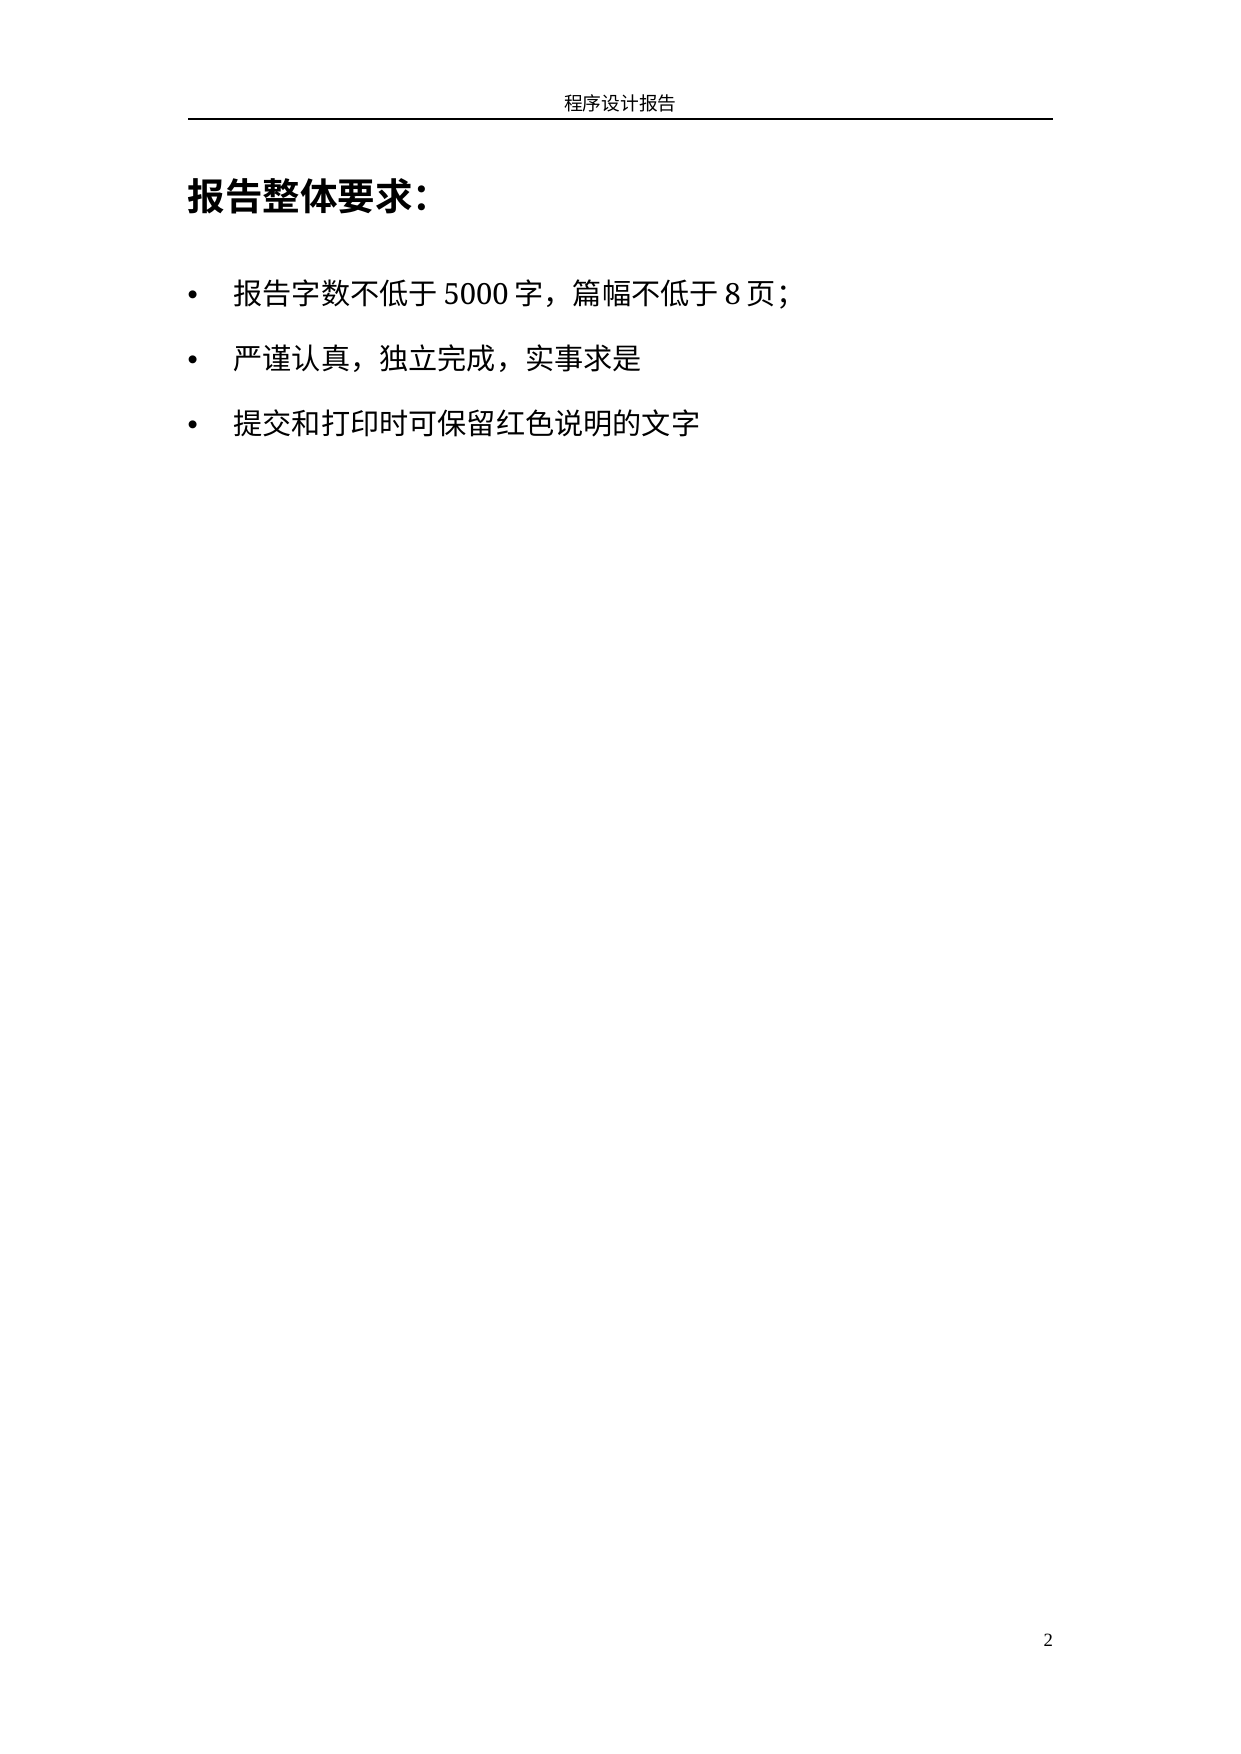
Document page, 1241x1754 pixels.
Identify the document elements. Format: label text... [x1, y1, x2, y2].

text 报告整体要求： [187, 162, 1053, 227]
list 严谨认真，独立完成，实事求是 [187, 324, 1053, 389]
list 报告字数不低于5000字，篇幅不低于8页； [187, 259, 1053, 324]
list 提交和打印时可保留红色说明的文字 [187, 389, 1053, 454]
